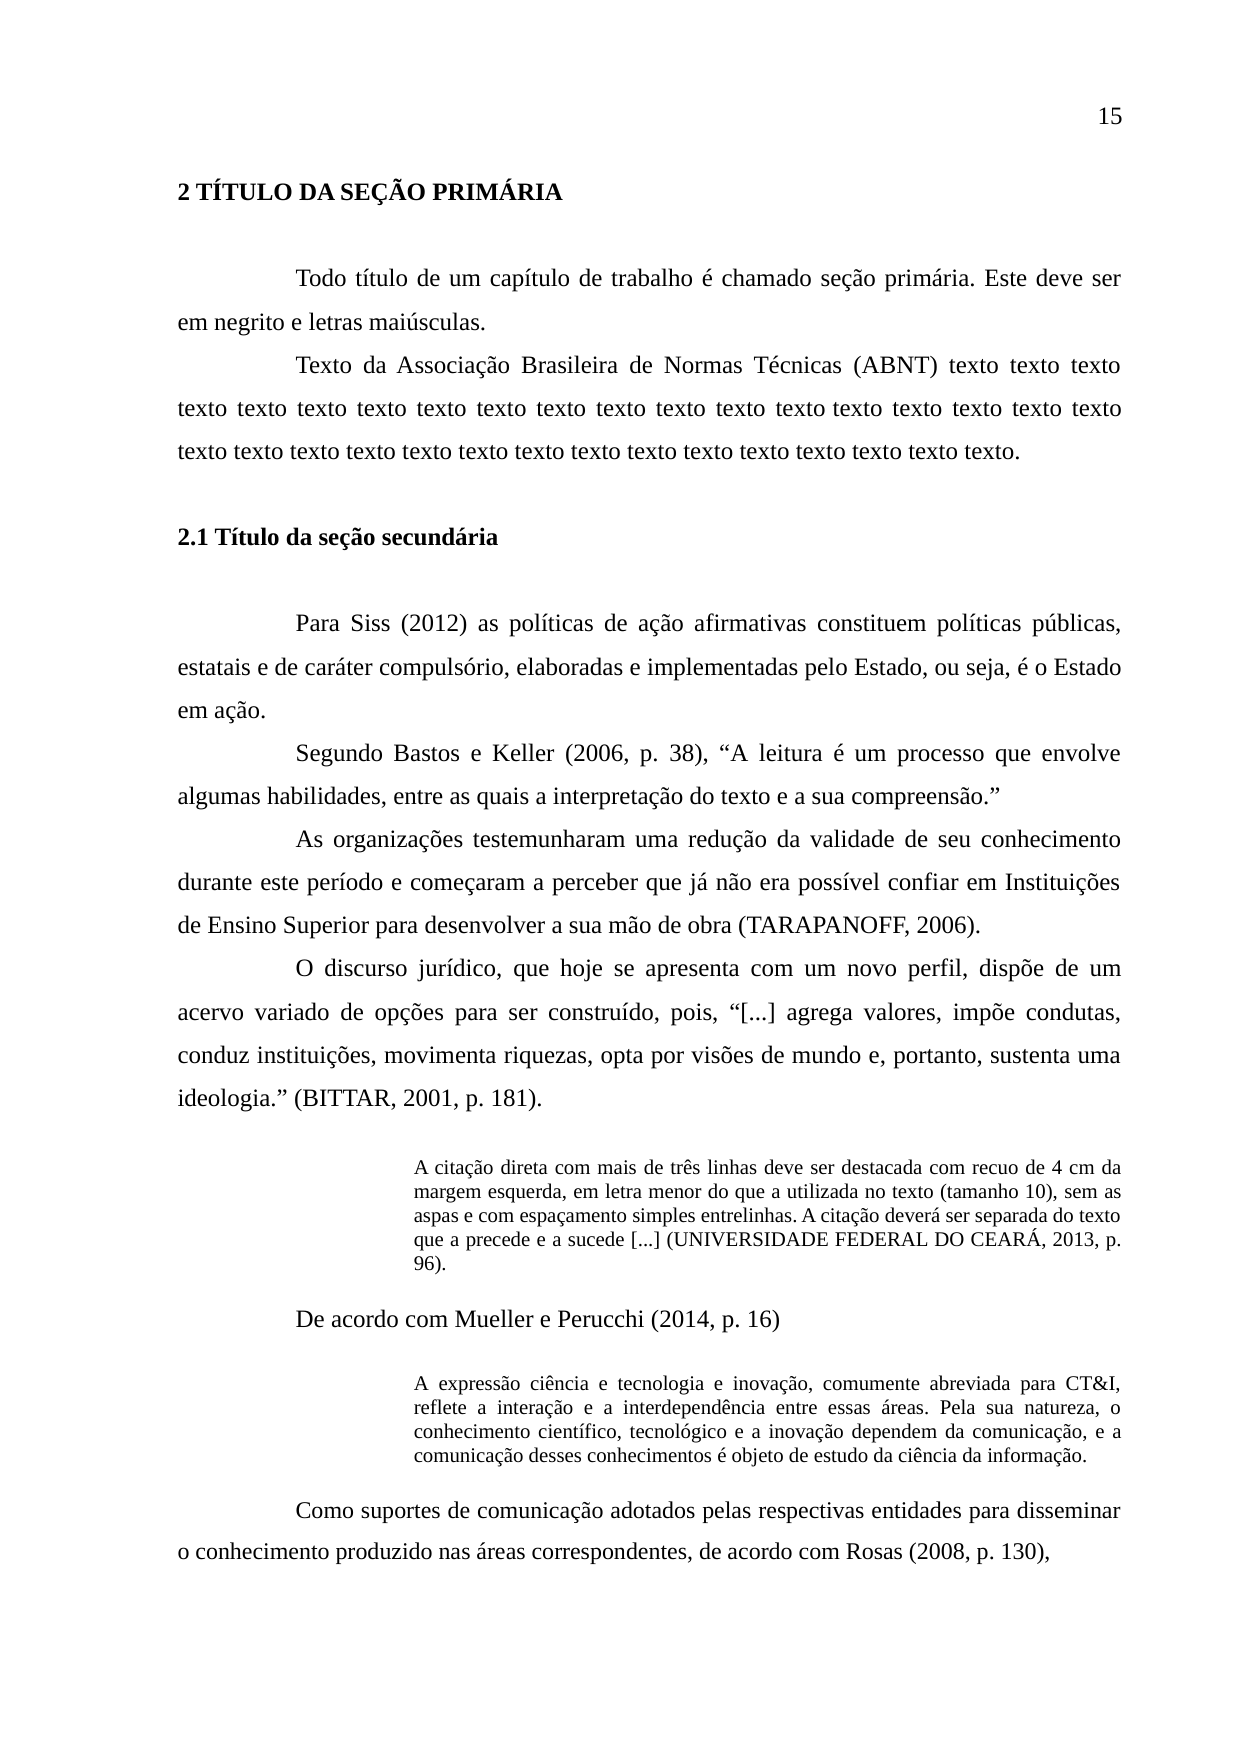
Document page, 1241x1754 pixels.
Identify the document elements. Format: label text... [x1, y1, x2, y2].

text As organizações testemunharam uma redução da validade de seu conhecimento durante este período e começaram a perceber que já não era possível confiar em Instituições de Ensino Superior para desenvolver a sua mão de obra (TARAPANOFF, 2006). [177, 824, 1122, 939]
text Todo título de um capítulo de trabalho é chamado seção primária. Este deve ser em negrito e letras maiúsculas. [177, 263, 1122, 335]
text O discurso jurídico, que hoje se apresenta com um novo perfil, dispõe de um acervo variado de opções para ser construído, pois, “[...] agrega valores, impõe condutas, conduz instituições, movimenta riquezas, opta por visões de mundo e, portanto, sustenta uma ideologia.” (BITTAR, 2001, p. 181). [177, 953, 1122, 1112]
text A citação direta com mais de três linhas deve ser destacada com recuo de 4 cm da margem esquerda, em letra menor do que a utilizada no texto (tamanho 10), sem as aspas e com espaçamento simples entrelinhas. A citação deverá ser separada do texto que a precede e a sucede [...] (UNIVERSIDADE FEDERAL DO CEARÁ, 2013, p. 96). [413, 1155, 1122, 1275]
text 2 TÍTULO DA SEÇÃO PRIMÁRIA [177, 177, 1122, 206]
text Para Siss (2012) as políticas de ação afirmativas constituem políticas públicas, estatais e de caráter compulsório, elaboradas e implementadas pelo Estado, ou seja, é o Estado em ação. [177, 608, 1122, 723]
text Texto da Associação Brasileira de Normas Técnicas (ABNT) texto texto texto texto texto texto texto texto texto texto texto texto texto texto texto texto texto texto texto texto texto texto texto texto texto texto texto texto texto texto texto texto texto texto. [177, 350, 1122, 465]
text A expressão ciência e tecnologia e inovação, comumente abreviada para CT&I, reflete a interação e a interdependência entre essas áreas. Pela sua natureza, o conhecimento científico, tecnológico e a inovação dependem da comunicação, e a comunicação desses conhecimentos é objeto de estudo da ciência da informação. [413, 1371, 1122, 1467]
text Segundo Bastos e Keller (2006, p. 38), “A leitura é um processo que envolve algumas habilidades, entre as quais a interpretação do texto e a sua compreensão.” [177, 738, 1122, 810]
text 2.1 Título da seção secundária [177, 522, 1122, 551]
text De acordo com Mueller e Perucchi (2014, p. 16) [177, 1304, 1122, 1333]
text Como suportes de comunicação adotados pelas respectivas entidades para disseminar o conhecimento produzido nas áreas correspondentes, de acordo com Rosas (2008, p. 130), [177, 1496, 1122, 1565]
